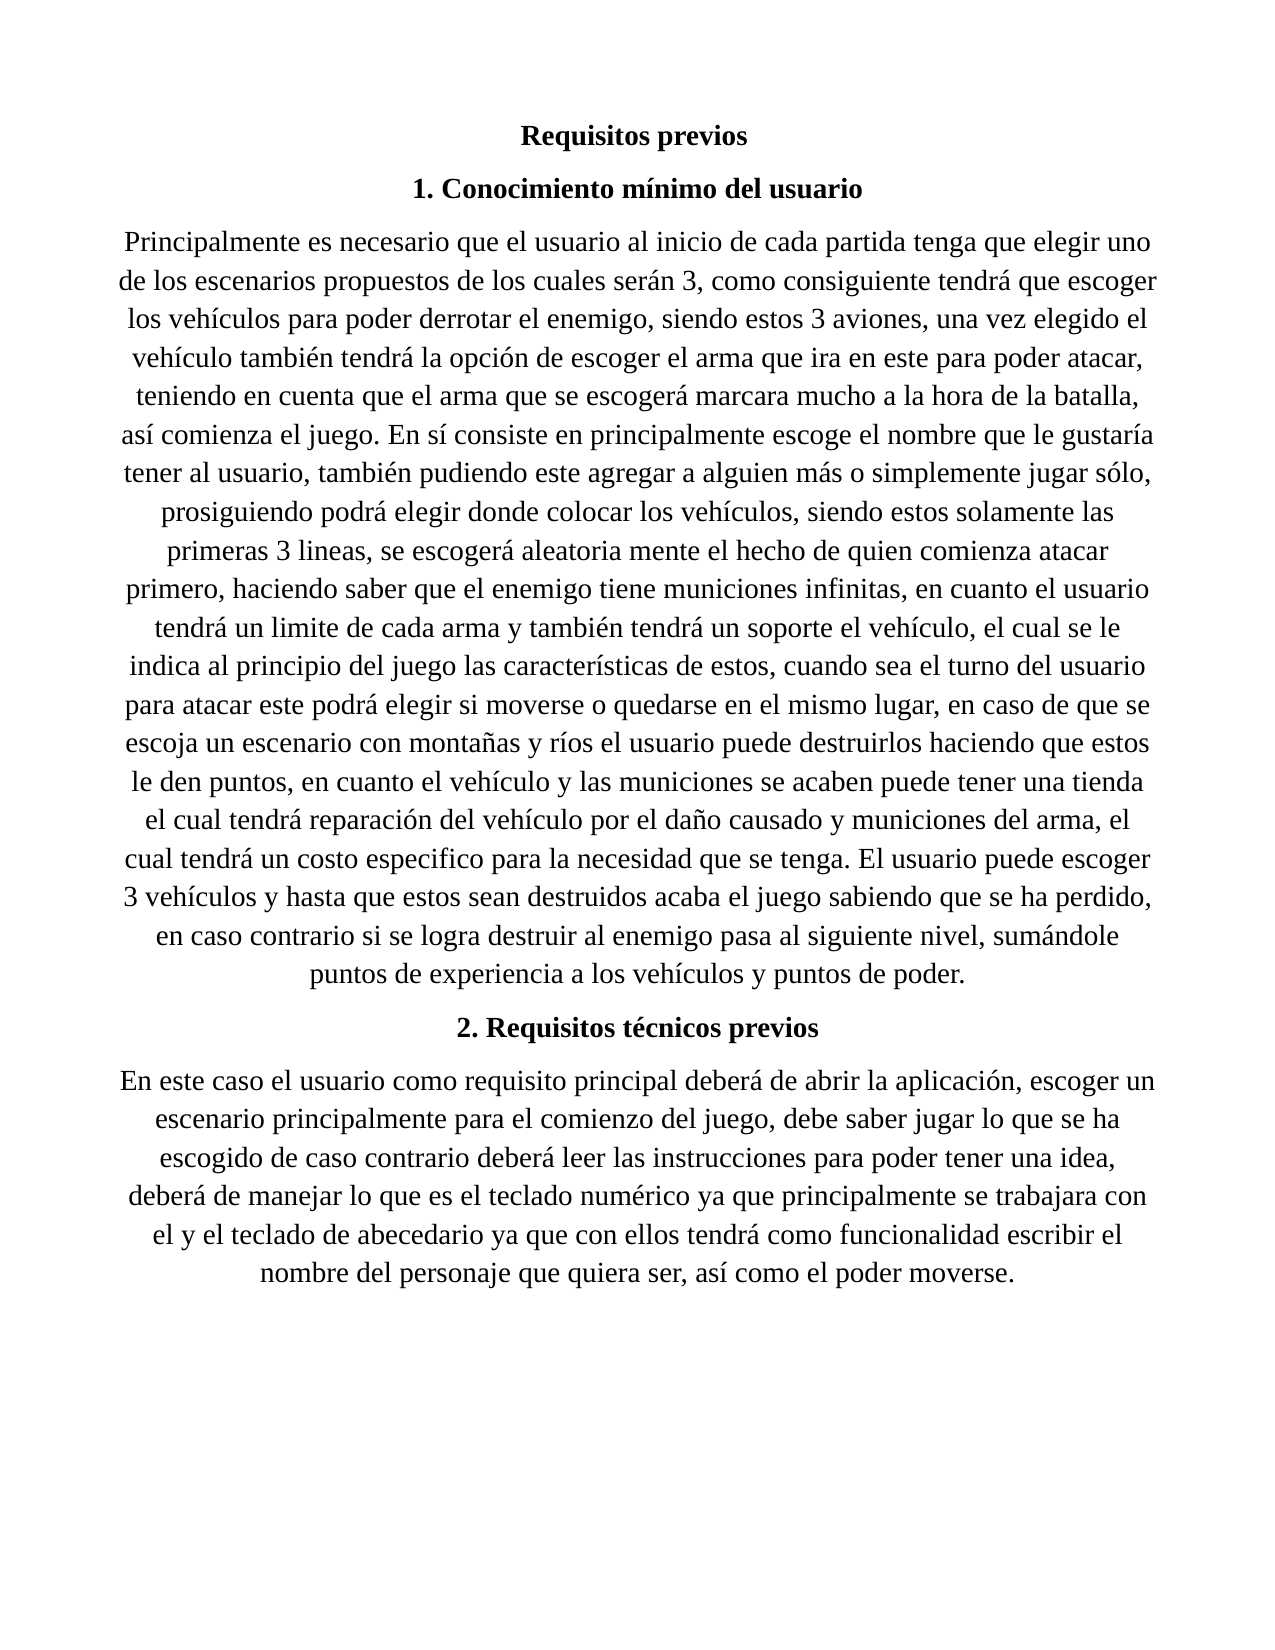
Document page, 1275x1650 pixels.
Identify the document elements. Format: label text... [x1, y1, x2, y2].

text 2. Requisitos técnicos previos [118, 1010, 1157, 1043]
text Requisitos previos [118, 118, 1157, 152]
text En este caso el usuario como requisito principal deberá de abrir la aplicación, escoger un escenario principalmente para el comienzo del juego, debe saber jugar lo que se ha escogido de caso contrario deberá leer las instrucciones para poder tener una idea, deberá de manejar lo que es el teclado numérico ya que principalmente se trabajara con el y el teclado de abecedario ya que con ellos tendrá como funcionalidad escribir el nombre del personaje que quiera ser, así como el poder moverse. [118, 1063, 1157, 1289]
text 1. Conocimiento mínimo del usuario [118, 171, 1157, 205]
text Principalmente es necesario que el usuario al inicio de cada partida tenga que elegir uno de los escenarios propuestos de los cuales serán 3, como consiguiente tendrá que escoger los vehículos para poder derrotar el enemigo, siendo estos 3 aviones, una vez elegido el vehículo también tendrá la opción de escoger el arma que ira en este para poder atacar, teniendo en cuenta que el arma que se escogerá marcara mucho a la hora de la batalla, así comienza el juego. En sí consiste en principalmente escoge el nombre que le gustaría tener al usuario, también pudiendo este agregar a alguien más o simplemente jugar sólo, prosiguiendo podrá elegir donde colocar los vehículos, siendo estos solamente las primeras 3 lineas, se escogerá aleatoria mente el hecho de quien comienza atacar primero, haciendo saber que el enemigo tiene municiones infinitas, en cuanto el usuario tendrá un limite de cada arma y también tendrá un soporte el vehículo, el cual se le indica al principio del juego las características de estos, cuando sea el turno del usuario para atacar este podrá elegir si moverse o quedarse en el mismo lugar, en caso de que se escoja un escenario con montañas y ríos el usuario puede destruirlos haciendo que estos le den puntos, en cuanto el vehículo y las municiones se acaben puede tener una tienda el cual tendrá reparación del vehículo por el daño causado y municiones del arma, el cual tendrá un costo especifico para la necesidad que se tenga. El usuario puede escoger 3 vehículos y hasta que estos sean destruidos acaba el juego sabiendo que se ha perdido, en caso contrario si se logra destruir al enemigo pasa al siguiente nivel, sumándole puntos de experiencia a los vehículos y puntos de poder. [118, 224, 1157, 990]
